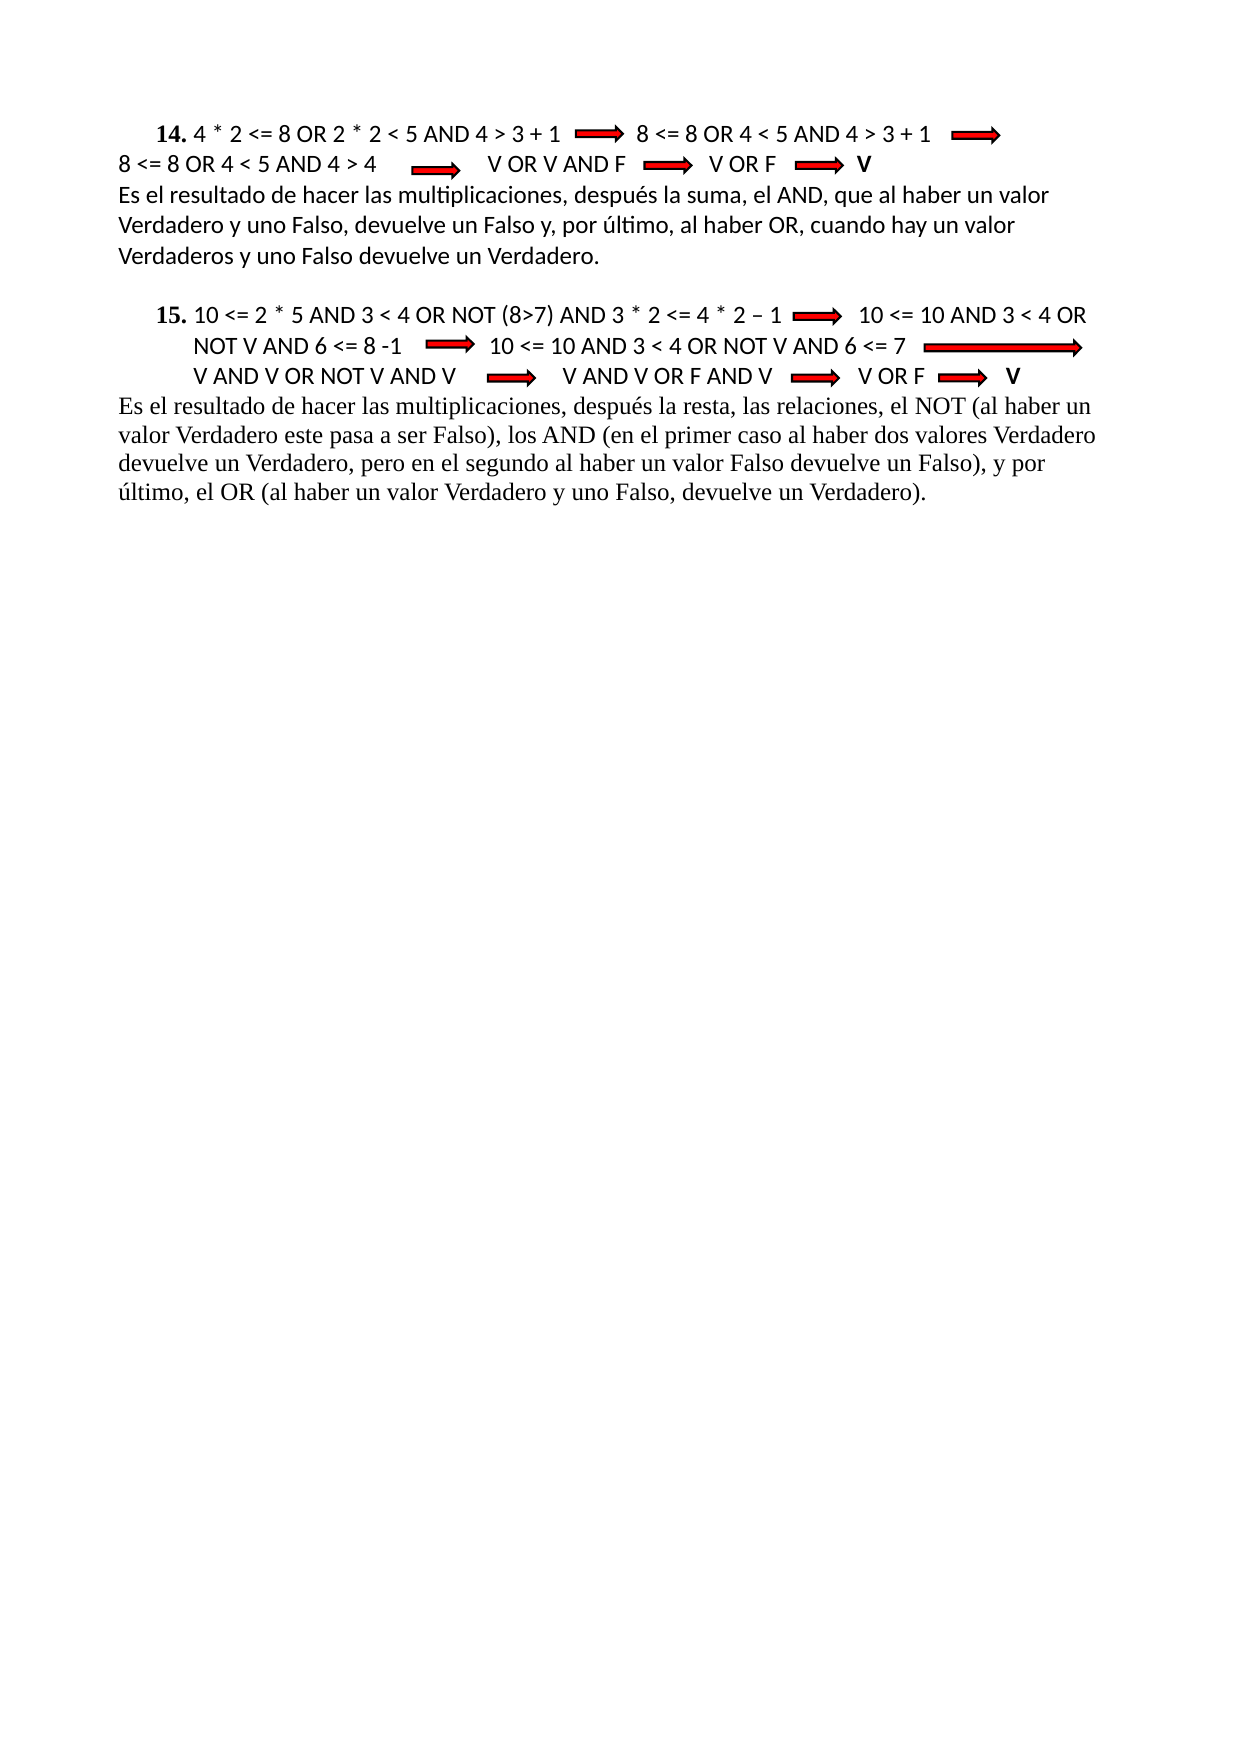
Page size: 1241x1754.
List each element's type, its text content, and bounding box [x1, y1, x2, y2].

text V AND V OR NOT V AND V V AND V OR F AND V V OR F V [193, 361, 1122, 391]
text Es el resultado de hacer las multiplicaciones, después la resta, las relaciones, el NOT (al haber un valor Verdadero este pasa a ser Falso), los AND (en el primer caso al haber dos valores Verdadero devuelve un Verdadero, pero en el segundo al haber un valor Falso devuelve un Falso), y por último, el OR (al haber un valor Verdadero y uno Falso, devuelve un Verdadero). [118, 391, 1122, 506]
list 4 * 2 <= 8 OR 2 * 2 < 5 AND 4 > 3 + 1 8 <= 8 OR 4 < 5 AND 4 > 3 + 1 [156, 118, 1122, 149]
text Es el resultado de hacer las multiplicaciones, después la suma, el AND, que al haber un valor Verdadero y uno Falso, devuelve un Falso y, por último, al haber OR, cuando hay un valor Verdaderos y uno Falso devuelve un Verdadero. [118, 179, 1122, 271]
list 10 <= 2 * 5 AND 3 < 4 OR NOT (8>7) AND 3 * 2 <= 4 * 2 – 1 10 <= 10 AND 3 < 4 OR NOT V AND 6 <= 8 -1 10 <= 10 AND 3 < 4 OR NOT V AND 6 <= 7 [156, 299, 1122, 361]
text 8 <= 8 OR 4 < 5 AND 4 > 4 V OR V AND F V OR F V [118, 149, 1122, 179]
